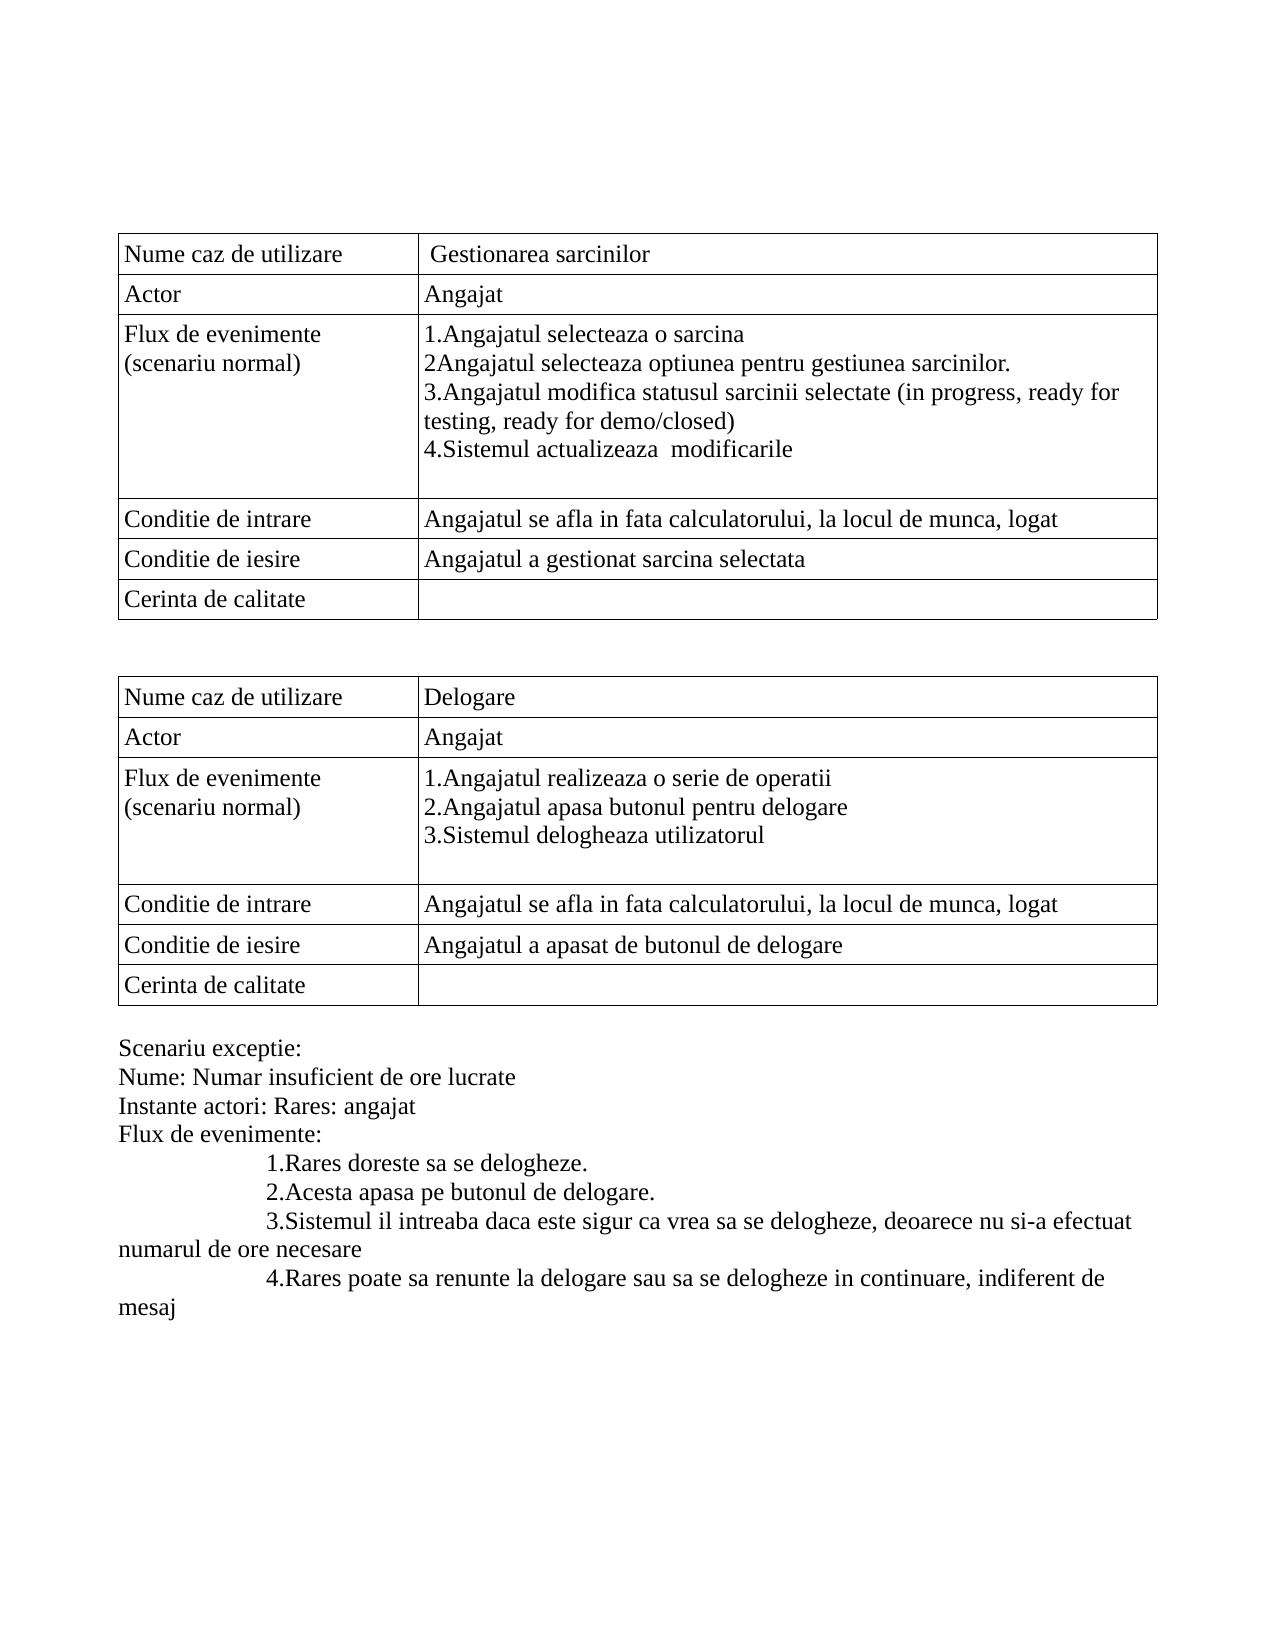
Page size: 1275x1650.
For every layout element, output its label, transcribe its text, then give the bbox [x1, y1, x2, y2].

table_header Gestionarea sarcinilor [419, 234, 1157, 273]
table_cell Conditie de intrare [119, 885, 418, 924]
table_header Nume caz de utilizare [119, 677, 418, 717]
table_cell Angajatul a gestionat sarcina selectata [419, 539, 1157, 578]
table_cell Actor [119, 718, 418, 757]
table_cell Actor [119, 275, 418, 314]
table_cell Angajat [419, 718, 1157, 757]
table_cell Angajatul a apasat de butonul de delogare [419, 925, 1157, 964]
table_cell 1.Angajatul realizeaza o serie de operatii 2.Angajatul apasa butonul pentru delogare 3.Sistemul delogheaza utilizatorul [419, 758, 1157, 883]
text Nume: Numar insuficient de ore lucrate [118, 1062, 1157, 1091]
table_cell Flux de evenimente (scenariu normal) [119, 315, 418, 498]
table_cell 1.Angajatul selecteaza o sarcina 2Angajatul selecteaza optiunea pentru gestiunea sarcinilor. 3.Angajatul modifica statusul sarcinii selectate (in progress, ready for testing, ready for demo/closed) 4.Sistemul actualizeaza modificarile [419, 315, 1157, 498]
table_cell Angajat [419, 275, 1157, 314]
table_cell Cerinta de calitate [119, 965, 418, 1004]
text Instante actori: Rares: angajat [118, 1091, 1157, 1119]
table_cell Angajatul se afla in fata calculatorului, la locul de munca, logat [419, 499, 1157, 538]
table_header Nume caz de utilizare [119, 234, 418, 273]
text 3.Sistemul il intreaba daca este sigur ca vrea sa se delogheze, deoarece nu si-a efectuat numarul de ore necesare [118, 1206, 1157, 1263]
table_cell [419, 965, 1157, 1004]
table_header Delogare [419, 677, 1157, 717]
table_cell Cerinta de calitate [119, 580, 418, 619]
table_cell Conditie de iesire [119, 539, 418, 578]
text 1.Rares doreste sa se delogheze. [118, 1148, 1157, 1177]
text 4.Rares poate sa renunte la delogare sau sa se delogheze in continuare, indiferent de mesaj [118, 1263, 1157, 1321]
text Flux de evenimente: [118, 1119, 1157, 1148]
table_cell Conditie de intrare [119, 499, 418, 538]
table_cell Flux de evenimente (scenariu normal) [119, 758, 418, 883]
text Scenariu exceptie: [118, 1033, 1157, 1062]
table_cell Conditie de iesire [119, 925, 418, 964]
text 2.Acesta apasa pe butonul de delogare. [118, 1177, 1157, 1206]
table_cell [419, 580, 1157, 619]
table_cell Angajatul se afla in fata calculatorului, la locul de munca, logat [419, 885, 1157, 924]
